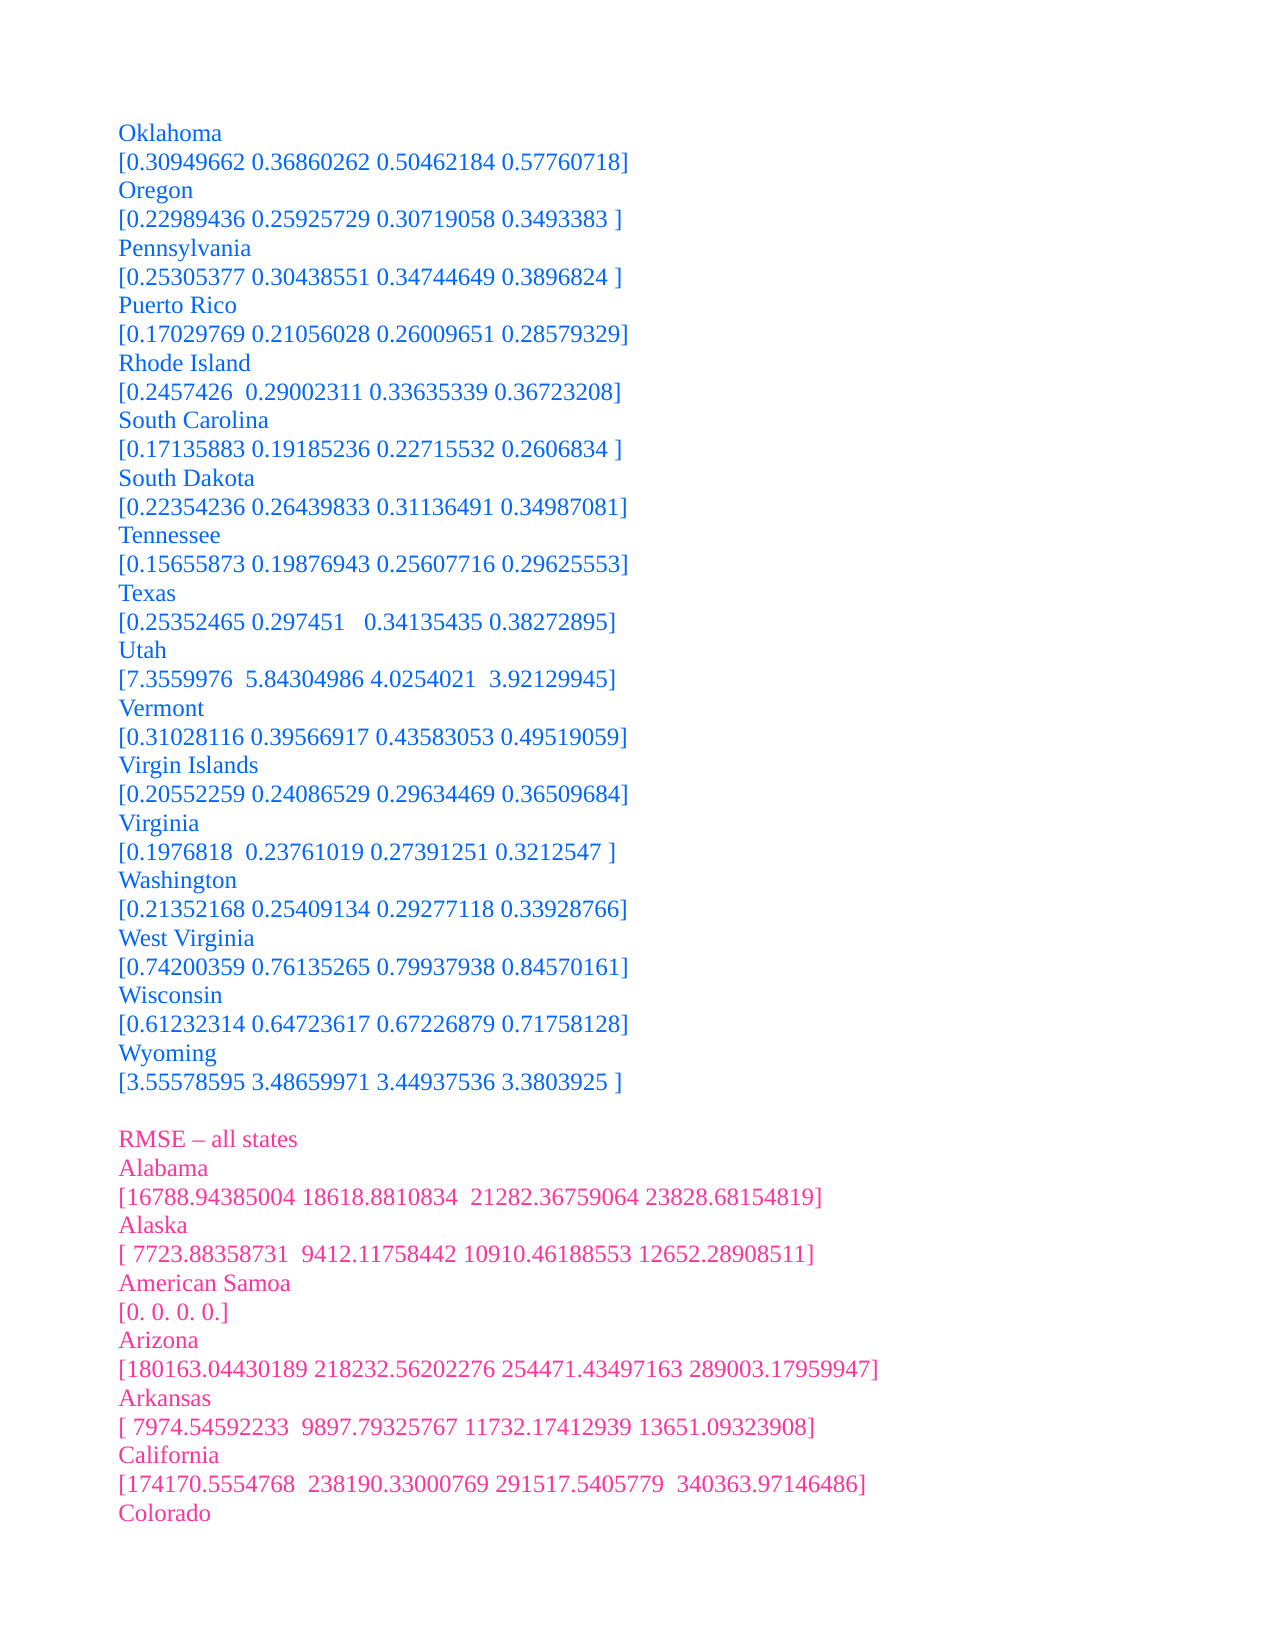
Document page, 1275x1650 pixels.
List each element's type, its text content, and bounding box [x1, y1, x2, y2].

text Virgin Islands [118, 751, 1157, 779]
text American Samoa [118, 1268, 1157, 1297]
text Alabama [118, 1153, 1157, 1182]
text Oklahoma [118, 118, 1157, 147]
text Vermont [118, 693, 1157, 722]
text California [118, 1441, 1157, 1469]
text [0.74200359 0.76135265 0.79937938 0.84570161] [118, 952, 1157, 981]
text [0.25305377 0.30438551 0.34744649 0.3896824 ] [118, 262, 1157, 291]
text [0.2457426 0.29002311 0.33635339 0.36723208] [118, 377, 1157, 406]
text Wyoming [118, 1038, 1157, 1067]
text West Virginia [118, 923, 1157, 952]
text [0.1976818 0.23761019 0.27391251 0.3212547 ] [118, 837, 1157, 866]
text [0.31028116 0.39566917 0.43583053 0.49519059] [118, 722, 1157, 751]
text [3.55578595 3.48659971 3.44937536 3.3803925 ] [118, 1067, 1157, 1096]
text [0.30949662 0.36860262 0.50462184 0.57760718] [118, 147, 1157, 176]
text [ 7723.88358731 9412.11758442 10910.46188553 12652.28908511] [118, 1239, 1157, 1268]
text [0.15655873 0.19876943 0.25607716 0.29625553] [118, 549, 1157, 578]
text [0.25352465 0.297451 0.34135435 0.38272895] [118, 607, 1157, 636]
text [0.21352168 0.25409134 0.29277118 0.33928766] [118, 894, 1157, 923]
text Pennsylvania [118, 233, 1157, 262]
text [0.22354236 0.26439833 0.31136491 0.34987081] [118, 492, 1157, 521]
text Puerto Rico [118, 291, 1157, 319]
text [ 7974.54592233 9897.79325767 11732.17412939 13651.09323908] [118, 1412, 1157, 1441]
text Oregon [118, 176, 1157, 204]
text Tennessee [118, 521, 1157, 549]
text South Dakota [118, 463, 1157, 492]
text Utah [118, 636, 1157, 664]
text [0.17029769 0.21056028 0.26009651 0.28579329] [118, 319, 1157, 348]
text [174170.5554768 238190.33000769 291517.5405779 340363.97146486] [118, 1469, 1157, 1498]
text [0.22989436 0.25925729 0.30719058 0.3493383 ] [118, 204, 1157, 233]
text Alaska [118, 1211, 1157, 1239]
text Colorado [118, 1498, 1157, 1527]
text RMSE – all states [118, 1124, 1157, 1153]
text [0. 0. 0. 0.] [118, 1297, 1157, 1326]
text [0.17135883 0.19185236 0.22715532 0.2606834 ] [118, 434, 1157, 463]
text Washington [118, 866, 1157, 894]
text Texas [118, 578, 1157, 607]
text [7.3559976 5.84304986 4.0254021 3.92129945] [118, 664, 1157, 693]
text [0.20552259 0.24086529 0.29634469 0.36509684] [118, 779, 1157, 808]
text [0.61232314 0.64723617 0.67226879 0.71758128] [118, 1009, 1157, 1038]
text South Carolina [118, 406, 1157, 434]
text [180163.04430189 218232.56202276 254471.43497163 289003.17959947] [118, 1354, 1157, 1383]
text Wisconsin [118, 981, 1157, 1009]
text Arkansas [118, 1383, 1157, 1412]
text Arizona [118, 1326, 1157, 1354]
text [16788.94385004 18618.8810834 21282.36759064 23828.68154819] [118, 1182, 1157, 1211]
text Rhode Island [118, 348, 1157, 377]
text Virginia [118, 808, 1157, 837]
